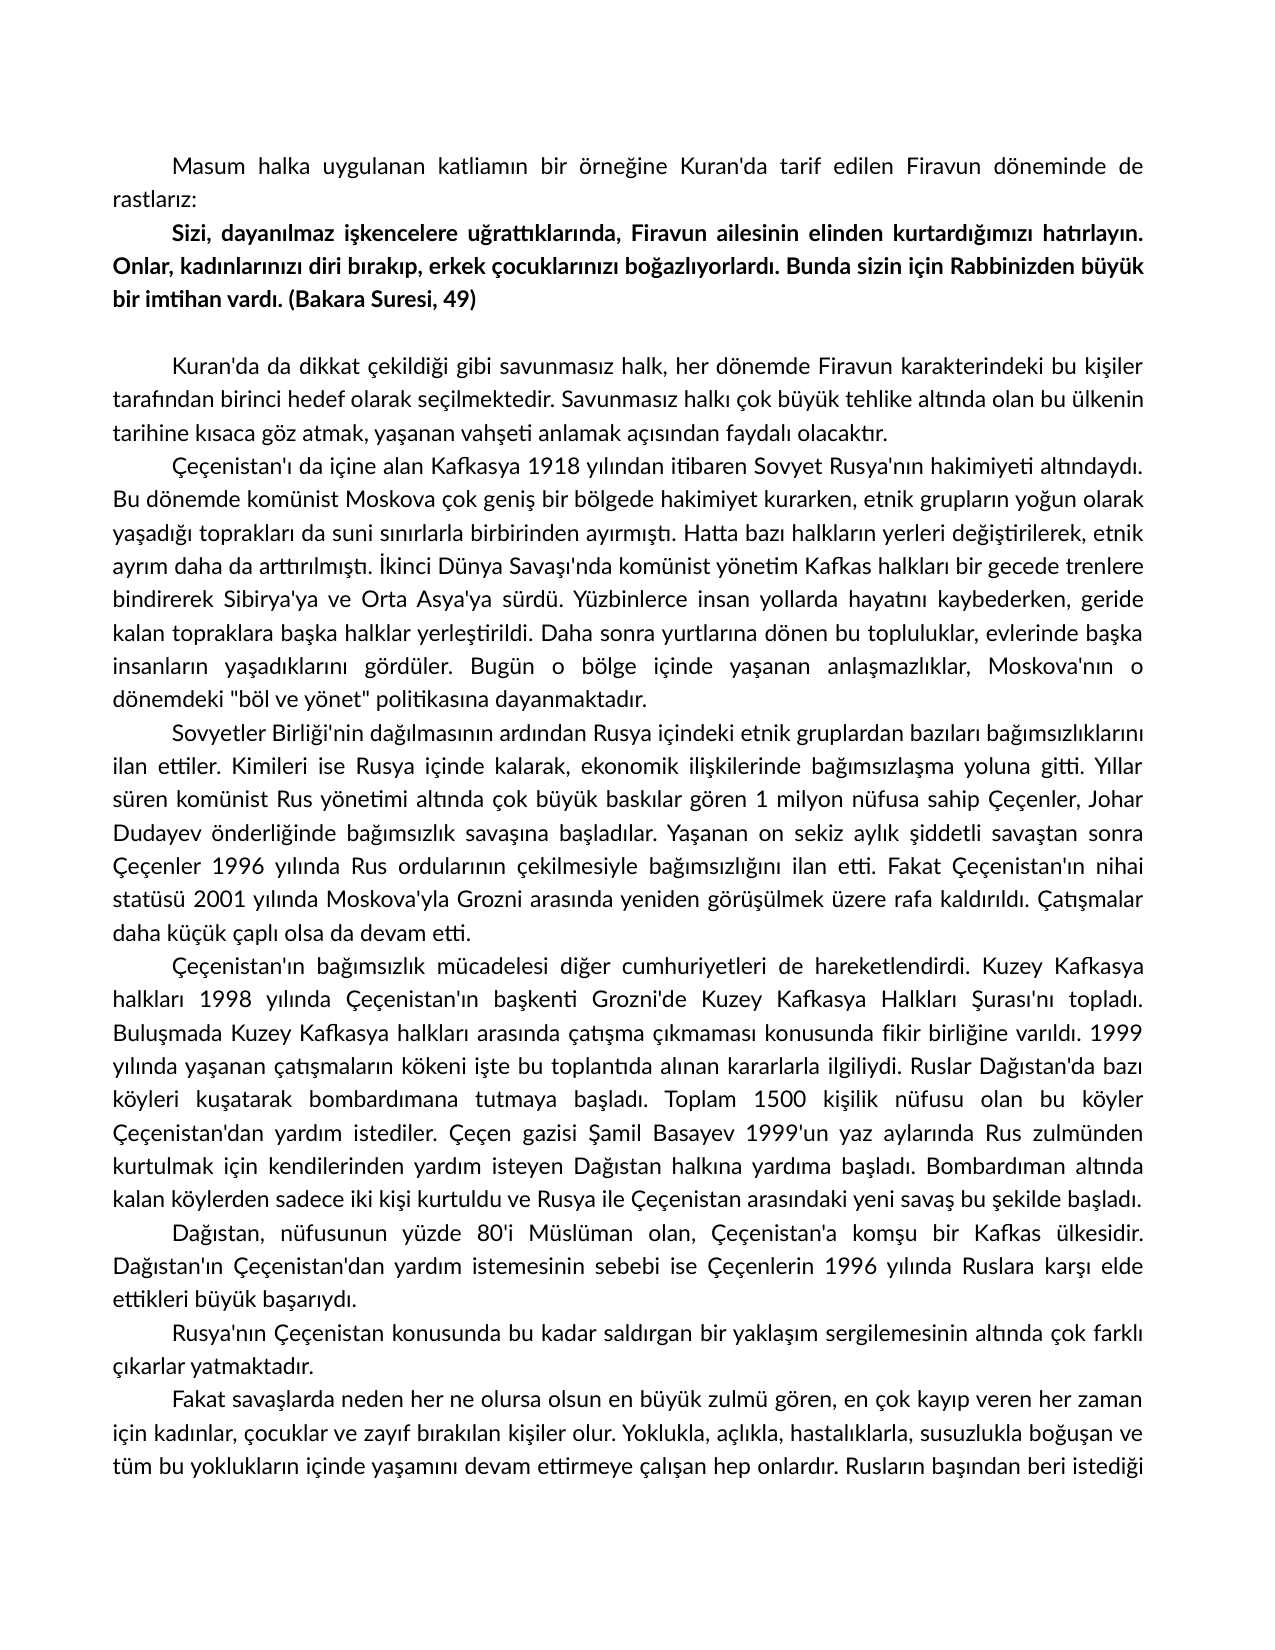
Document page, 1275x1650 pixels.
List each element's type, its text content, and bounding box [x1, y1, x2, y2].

text Kuran'da da dikkat çekildiği gibi savunmasız halk, her dönemde Firavun karakterindeki bu kişiler tarafından birinci hedef olarak seçilmektedir. Savunmasız halkı çok büyük tehlike altında olan bu ülkenin tarihine kısaca göz atmak, yaşanan vahşeti anlamak açısından faydalı olacaktır. [112, 348, 1145, 448]
text Sovyetler Birliği'nin dağılmasının ardından Rusya içindeki etnik gruplardan bazıları bağımsızlıklarını ilan ettiler. Kimileri ise Rusya içinde kalarak, ekonomik ilişkilerinde bağımsızlaşma yoluna gitti. Yıllar süren komünist Rus yönetimi altında çok büyük baskılar gören 1 milyon nüfusa sahip Çeçenler, Johar Dudayev önderliğinde bağımsızlık savaşına başladılar. Yaşanan on sekiz aylık şiddetli savaştan sonra Çeçenler 1996 yılında Rus ordularının çekilmesiyle bağımsızlığını ilan etti. Fakat Çeçenistan'ın nihai statüsü 2001 yılında Moskova'yla Grozni arasında yeniden görüşülmek üzere rafa kaldırıldı. Çatışmalar daha küçük çaplı olsa da devam etti. [112, 714, 1145, 948]
text Fakat savaşlarda neden her ne olursa olsun en büyük zulmü gören, en çok kayıp veren her zaman için kadınlar, çocuklar ve zayıf bırakılan kişiler olur. Yoklukla, açlıkla, hastalıklarla, susuzlukla boğuşan ve tüm bu yoklukların içinde yaşamını devam ettirmeye çalışan hep onlardır. Rusların başından beri istediği [112, 1381, 1145, 1481]
text Sizi, dayanılmaz işkencelere uğrattıklarında, Firavun ailesinin elinden kurtardığımızı hatırlayın. Onlar, kadınlarınızı diri bırakıp, erkek çocuklarınızı boğazlıyorlardı. Bunda sizin için Rabbinizden büyük bir imtihan vardı. (Bakara Suresi, 49) [112, 214, 1145, 314]
text Çeçenistan'ı da içine alan Kafkasya 1918 yılından itibaren Sovyet Rusya'nın hakimiyeti altındaydı. Bu dönemde komünist Moskova çok geniş bir bölgede hakimiyet kurarken, etnik grupların yoğun olarak yaşadığı toprakları da suni sınırlarla birbirinden ayırmıştı. Hatta bazı halkların yerleri değiştirilerek, etnik ayrım daha da arttırılmıştı. İkinci Dünya Savaşı'nda komünist yönetim Kafkas halkları bir gecede trenlere bindirerek Sibirya'ya ve Orta Asya'ya sürdü. Yüzbinlerce insan yollarda hayatını kaybederken, geride kalan topraklara başka halklar yerleştirildi. Daha sonra yurtlarına dönen bu topluluklar, evlerinde başka insanların yaşadıklarını gördüler. Bugün o bölge içinde yaşanan anlaşmazlıklar, Moskova'nın o dönemdeki "böl ve yönet" politikasına dayanmaktadır. [112, 448, 1145, 714]
text Çeçenistan'ın bağımsızlık mücadelesi diğer cumhuriyetleri de hareketlendirdi. Kuzey Kafkasya halkları 1998 yılında Çeçenistan'ın başkenti Grozni'de Kuzey Kafkasya Halkları Şurası'nı topladı. Buluşmada Kuzey Kafkasya halkları arasında çatışma çıkmaması konusunda fikir birliğine varıldı. 1999 yılında yaşanan çatışmaların kökeni işte bu toplantıda alınan kararlarla ilgiliydi. Ruslar Dağıstan'da bazı köyleri kuşatarak bombardımana tutmaya başladı. Toplam 1500 kişilik nüfusu olan bu köyler Çeçenistan'dan yardım istediler. Çeçen gazisi Şamil Basayev 1999'un yaz aylarında Rus zulmünden kurtulmak için kendilerinden yardım isteyen Dağıstan halkına yardıma başladı. Bombardıman altında kalan köylerden sadece iki kişi kurtuldu ve Rusya ile Çeçenistan arasındaki yeni savaş bu şekilde başladı. [112, 948, 1145, 1214]
text Dağıstan, nüfusunun yüzde 80'i Müslüman olan, Çeçenistan'a komşu bir Kafkas ülkesidir. Dağıstan'ın Çeçenistan'dan yardım istemesinin sebebi ise Çeçenlerin 1996 yılında Ruslara karşı elde ettikleri büyük başarıydı. [112, 1214, 1145, 1314]
text Masum halka uygulanan katliamın bir örneğine Kuran'da tarif edilen Firavun döneminde de rastlarız: [112, 148, 1145, 214]
text Rusya'nın Çeçenistan konusunda bu kadar saldırgan bir yaklaşım sergilemesinin altında çok farklı çıkarlar yatmaktadır. [112, 1314, 1145, 1381]
